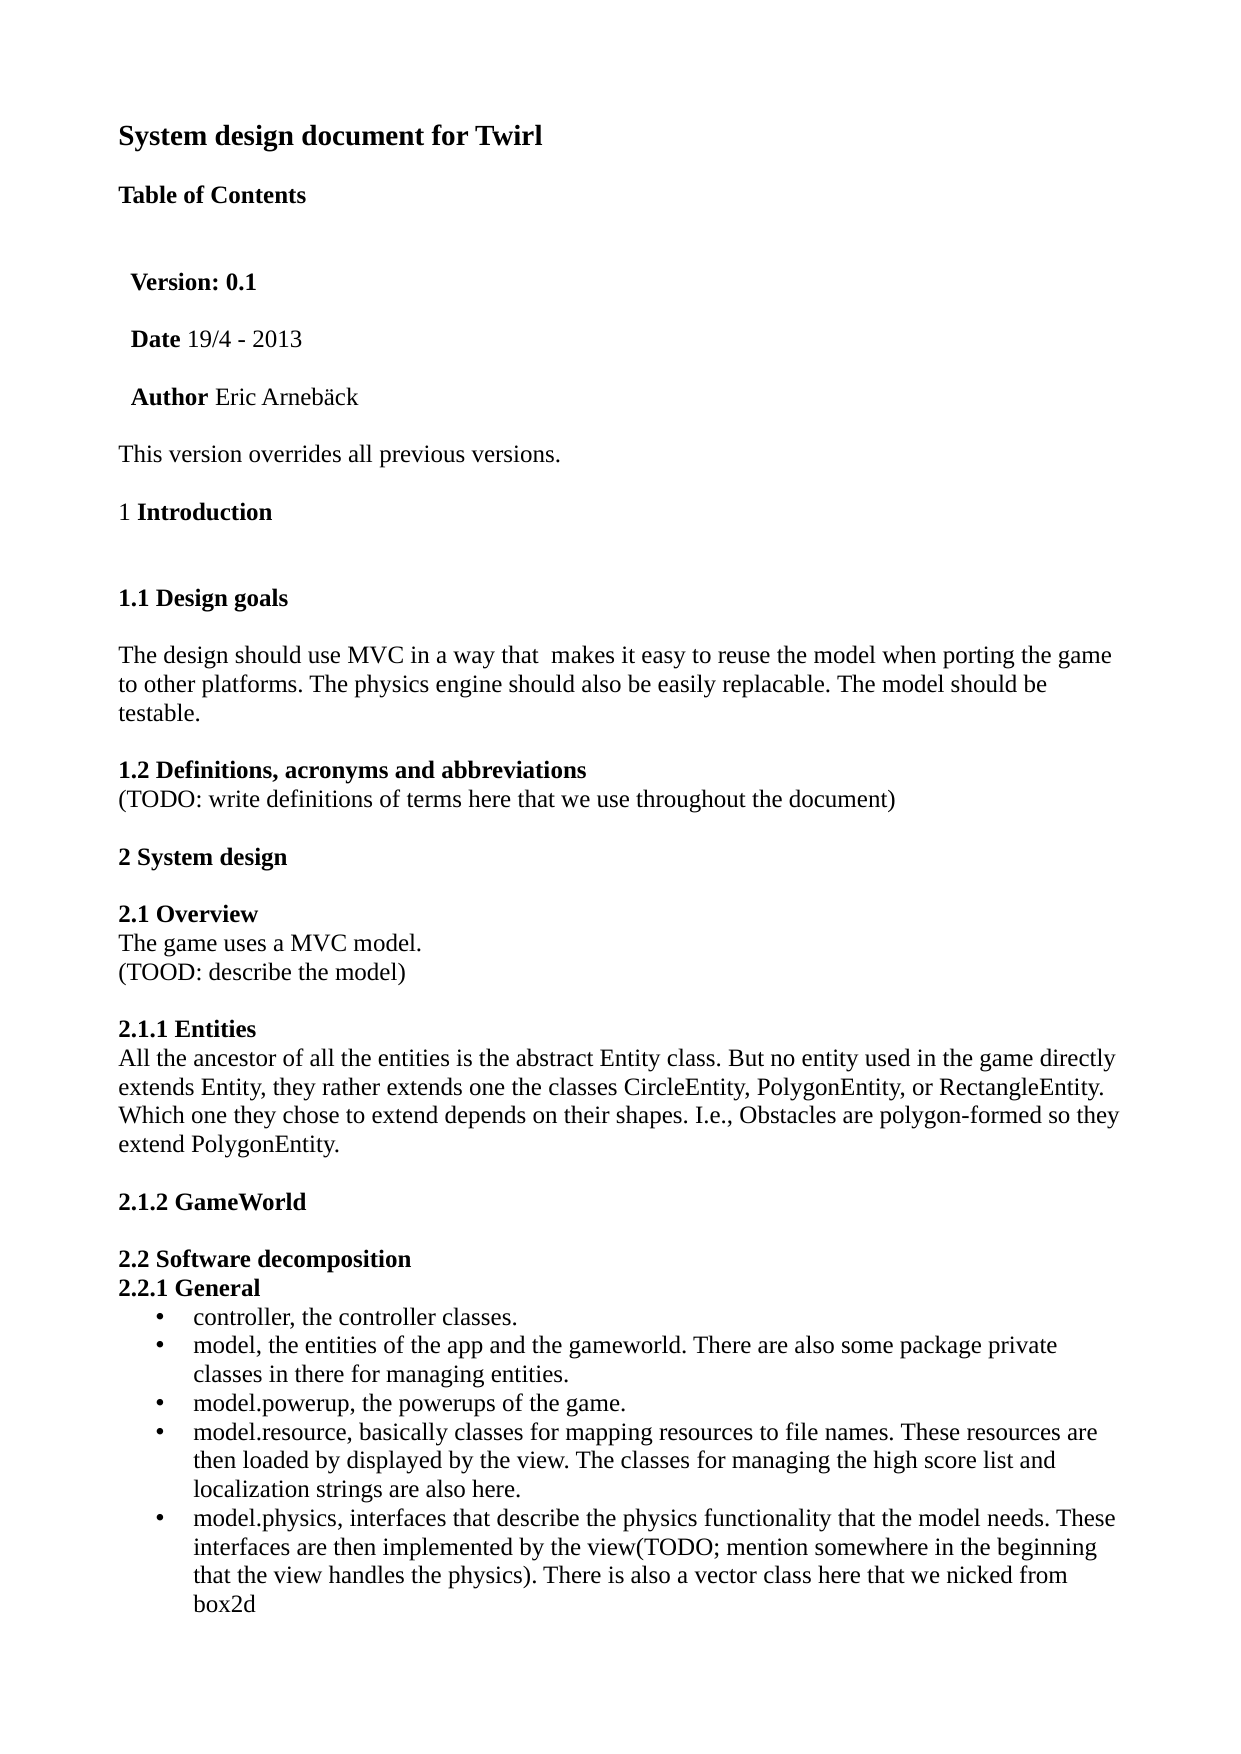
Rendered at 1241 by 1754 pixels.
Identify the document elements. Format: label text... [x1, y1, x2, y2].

text (TODO: write definitions of terms here that we use throughout the document) [118, 784, 1122, 813]
list model, the entities of the app and the gameworld. There are also some package private classes in there for managing entities. [156, 1330, 1122, 1388]
text System design document for Twirl [118, 118, 1122, 152]
text 1.1 Design goals [118, 583, 1122, 612]
text 2.1.1 Entities [118, 1014, 1122, 1043]
text 2.1.2 GameWorld [118, 1187, 1122, 1215]
list controller, the controller classes. [156, 1302, 1122, 1330]
text All the ancestor of all the entities is the abstract Entity class. But no entity used in the game directly extends Entity, they rather extends one the classes CircleEntity, PolygonEntity, or RectangleEntity. Which one they chose to extend depends on their shapes. I.e., Obstacles are polygon-formed so they extend PolygonEntity. [118, 1043, 1122, 1158]
text 2 System design [118, 842, 1122, 870]
list model.physics, interfaces that describe the physics functionality that the model needs. These interfaces are then implemented by the view(TODO; mention somewhere in the beginning that the view handles the physics). There is also a vector class here that we nicked from box2d [156, 1503, 1122, 1618]
text This version overrides all previous versions. [118, 439, 1122, 468]
text Table of Contents [118, 180, 1122, 209]
text The game uses a MVC model. [118, 928, 1122, 957]
text Date 19/4 - 2013 [118, 324, 1122, 353]
text 2.2.1 General [118, 1273, 1122, 1302]
text 1.2 Definitions, acronyms and abbreviations [118, 755, 1122, 784]
text The design should use MVC in a way that makes it easy to reuse the model when porting the game to other platforms. The physics engine should also be easily replacable. The model should be testable. [118, 640, 1122, 727]
text Author Eric Arnebäck [118, 382, 1122, 410]
list model.resource, basically classes for mapping resources to file names. These resources are then loaded by displayed by the view. The classes for managing the high score list and localization strings are also here. [156, 1417, 1122, 1503]
text 2.2 Software decomposition [118, 1244, 1122, 1273]
text (TOOD: describe the model) [118, 957, 1122, 985]
text 2.1 Overview [118, 899, 1122, 928]
list model.powerup, the powerups of the game. [156, 1388, 1122, 1417]
text Version: 0.1 [118, 267, 1122, 295]
text 1 Introduction [118, 497, 1122, 525]
